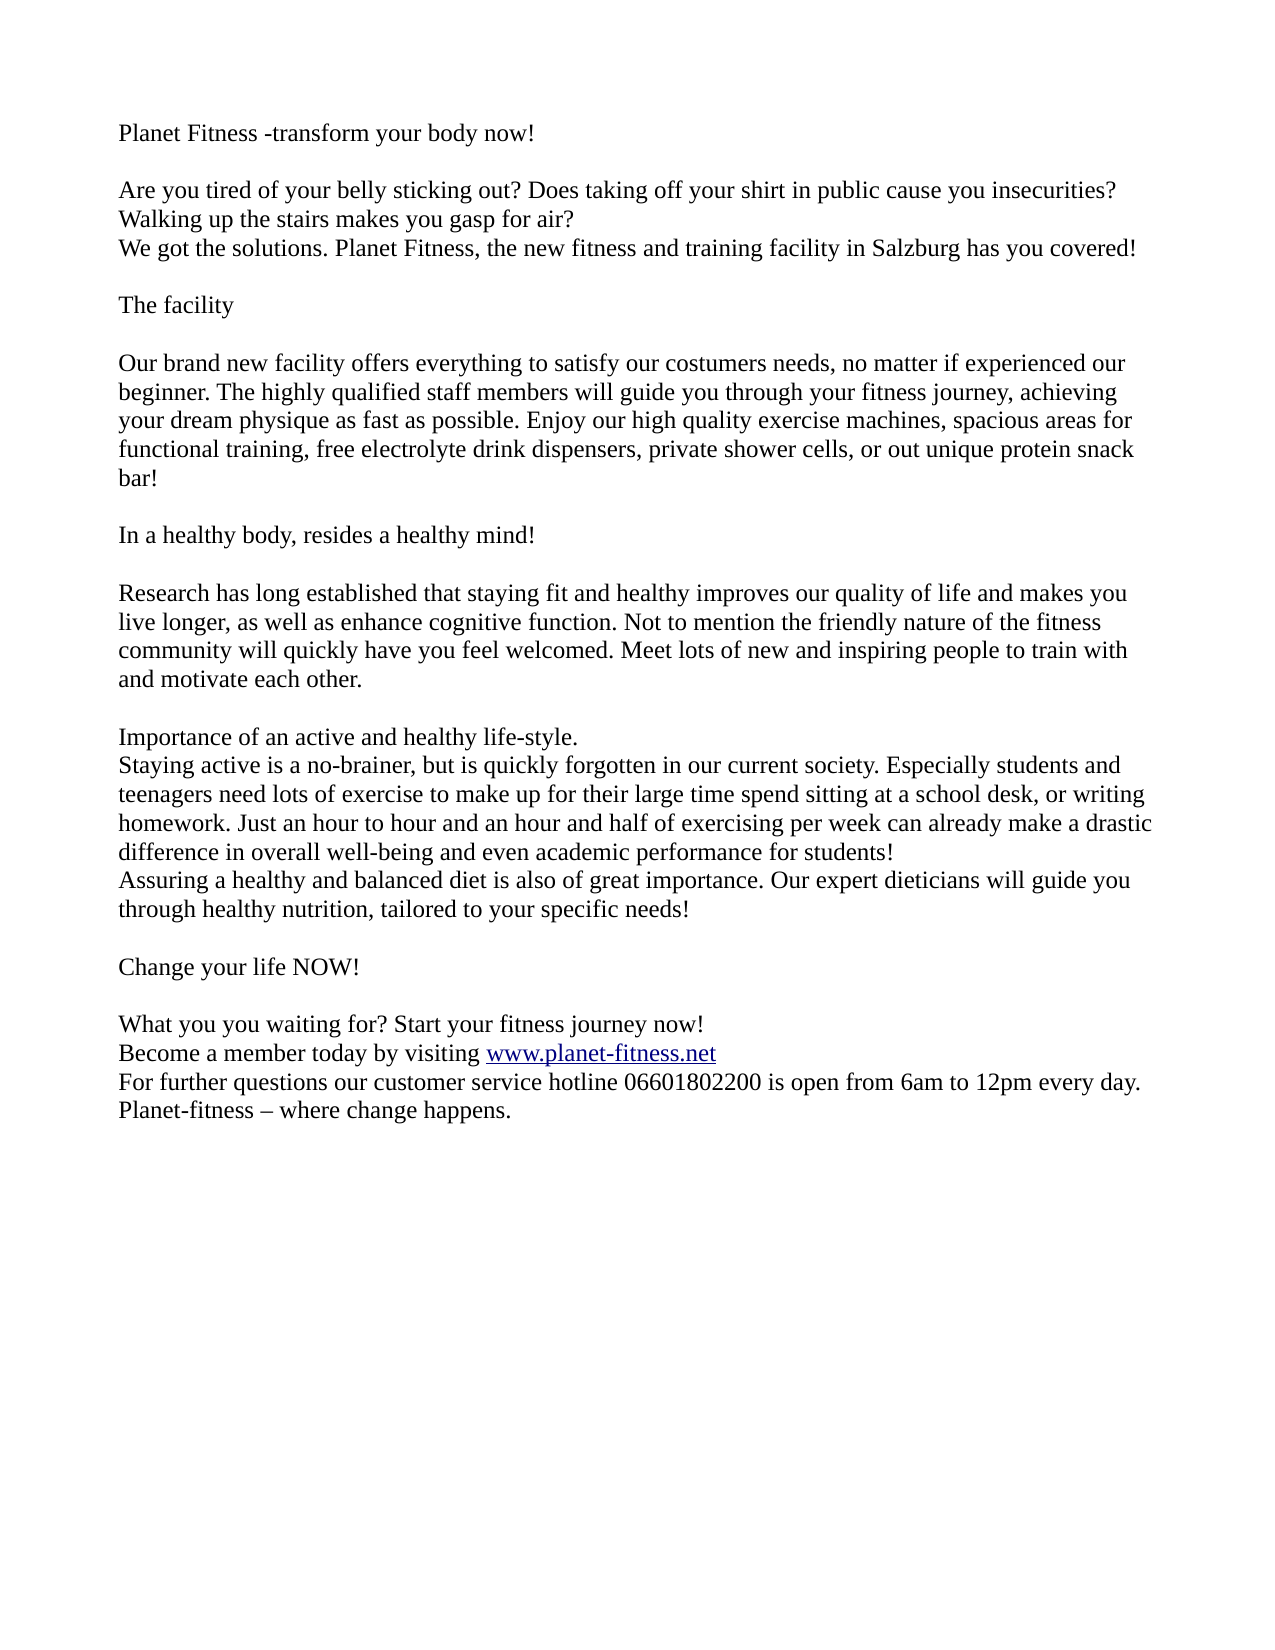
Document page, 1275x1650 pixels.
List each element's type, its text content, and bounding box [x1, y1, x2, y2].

text Planet Fitness -transform your body now! [118, 118, 1157, 147]
text Become a member today by visiting www.planet-fitness.net [118, 1038, 1157, 1067]
text The facility [118, 291, 1157, 319]
text Assuring a healthy and balanced diet is also of great importance. Our expert dieticians will guide you through healthy nutrition, tailored to your specific needs! [118, 866, 1157, 923]
text Are you tired of your belly sticking out? Does taking off your shirt in public cause you insecurities? Walking up the stairs makes you gasp for air? [118, 176, 1157, 233]
text Staying active is a no-brainer, but is quickly forgotten in our current society. Especially students and teenagers need lots of exercise to make up for their large time spend sitting at a school desk, or writing homework. Just an hour to hour and an hour and half of exercising per week can already make a drastic difference in overall well-being and even academic performance for students! [118, 751, 1157, 866]
text What you you waiting for? Start your fitness journey now! [118, 1009, 1157, 1038]
text In a healthy body, resides a healthy mind! [118, 521, 1157, 549]
text Our brand new facility offers everything to satisfy our costumers needs, no matter if experienced our beginner. The highly qualified staff members will guide you through your fitness journey, achieving your dream physique as fast as possible. Enjoy our high quality exercise machines, spacious areas for functional training, free electrolyte drink dispensers, private shower cells, or out unique protein snack bar! [118, 348, 1157, 492]
text We got the solutions. Planet Fitness, the new fitness and training facility in Salzburg has you covered! [118, 233, 1157, 262]
text For further questions our customer service hotline 06601802200 is open from 6am to 12pm every day. Planet-fitness – where change happens. [118, 1067, 1157, 1124]
text Importance of an active and healthy life-style. [118, 722, 1157, 751]
text Research has long established that staying fit and healthy improves our quality of life and makes you live longer, as well as enhance cognitive function. Not to mention the friendly nature of the fitness community will quickly have you feel welcomed. Meet lots of new and inspiring people to train with and motivate each other. [118, 578, 1157, 693]
text Change your life NOW! [118, 952, 1157, 981]
